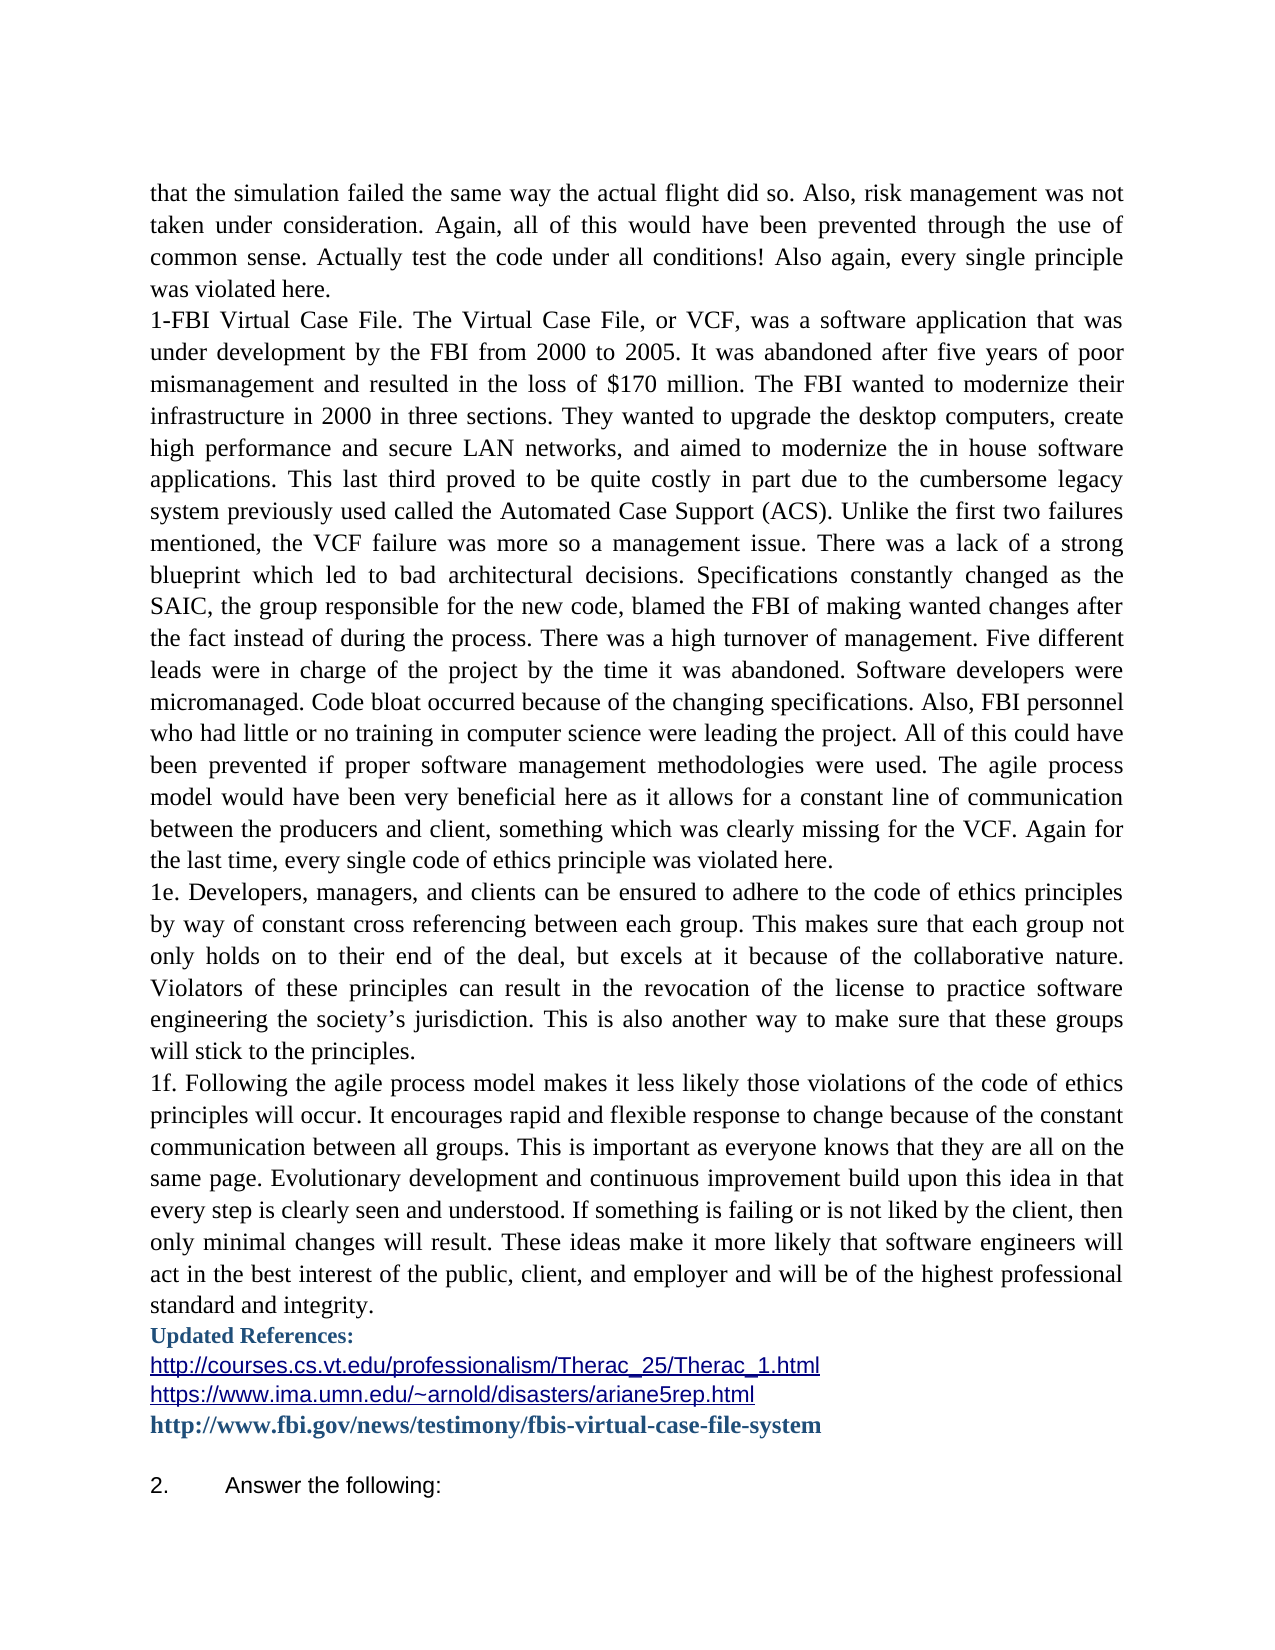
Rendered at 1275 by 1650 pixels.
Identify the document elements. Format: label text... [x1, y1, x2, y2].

text Updated References: [150, 1323, 1125, 1349]
text 2. Answer the following: [150, 1472, 1125, 1498]
text 1e. Developers, managers, and clients can be ensured to adhere to the code of ethics principles by way of constant cross referencing between each group. This makes sure that each group not only holds on to their end of the deal, but excels at it because of the collaborative nature. Violators of these principles can result in the revocation of the license to practice software engineering the society’s jurisdiction. This is also another way to make sure that these groups will stick to the principles. [150, 878, 1125, 1065]
text 1f. Following the agile process model makes it less likely those violations of the code of ethics principles will occur. It encourages rapid and flexible response to change because of the constant communication between all groups. This is important as everyone knows that they are all on the same page. Evolutionary development and continuous improvement build upon this idea in that every step is clearly seen and understood. If something is failing or is not liked by the client, then only minimal changes will result. These ideas make it more likely that software engineers will act in the best interest of the public, client, and employer and will be of the highest professional standard and integrity. [150, 1069, 1125, 1319]
text https://www.ima.umn.edu/~arnold/disasters/ariane5rep.html [150, 1382, 1125, 1407]
text 1-FBI Virtual Case File. The Virtual Case File, or VCF, was a software application that was under development by the FBI from 2000 to 2005. It was abandoned after five years of poor mismanagement and resulted in the loss of $170 million. The FBI wanted to modernize their infrastructure in 2000 in three sections. They wanted to upgrade the desktop computers, create high performance and secure LAN networks, and aimed to modernize the in house software applications. This last third proved to be quite costly in part due to the cumbersome legacy system previously used called the Automated Case Support (ACS). Unlike the first two failures mentioned, the VCF failure was more so a management issue. There was a lack of a strong blueprint which led to bad architectural decisions. Specifications constantly changed as the SAIC, the group responsible for the new code, blamed the FBI of making wanted changes after the fact instead of during the process. There was a high turnover of management. Five different leads were in charge of the project by the time it was abandoned. Software developers were micromanaged. Code bloat occurred because of the changing specifications. Also, FBI personnel who had little or no training in computer science were leading the project. All of this could have been prevented if proper software management methodologies were used. The agile process model would have been very beneficial here as it allows for a constant line of communication between the producers and client, something which was clearly missing for the VCF. Again for the last time, every single code of ethics principle was violated here. [150, 307, 1125, 874]
text http://www.fbi.gov/news/testimony/fbis-virtual-case-file-system [150, 1411, 1125, 1439]
text http://courses.cs.vt.edu/professionalism/Therac_25/Therac_1.html [150, 1352, 1125, 1378]
text that the simulation failed the same way the actual flight did so. Also, risk management was not taken under consideration. Again, all of this would have been prevented through the use of common sense. Actually test the code under all conditions! Also again, every single principle was violated here. [150, 179, 1125, 302]
